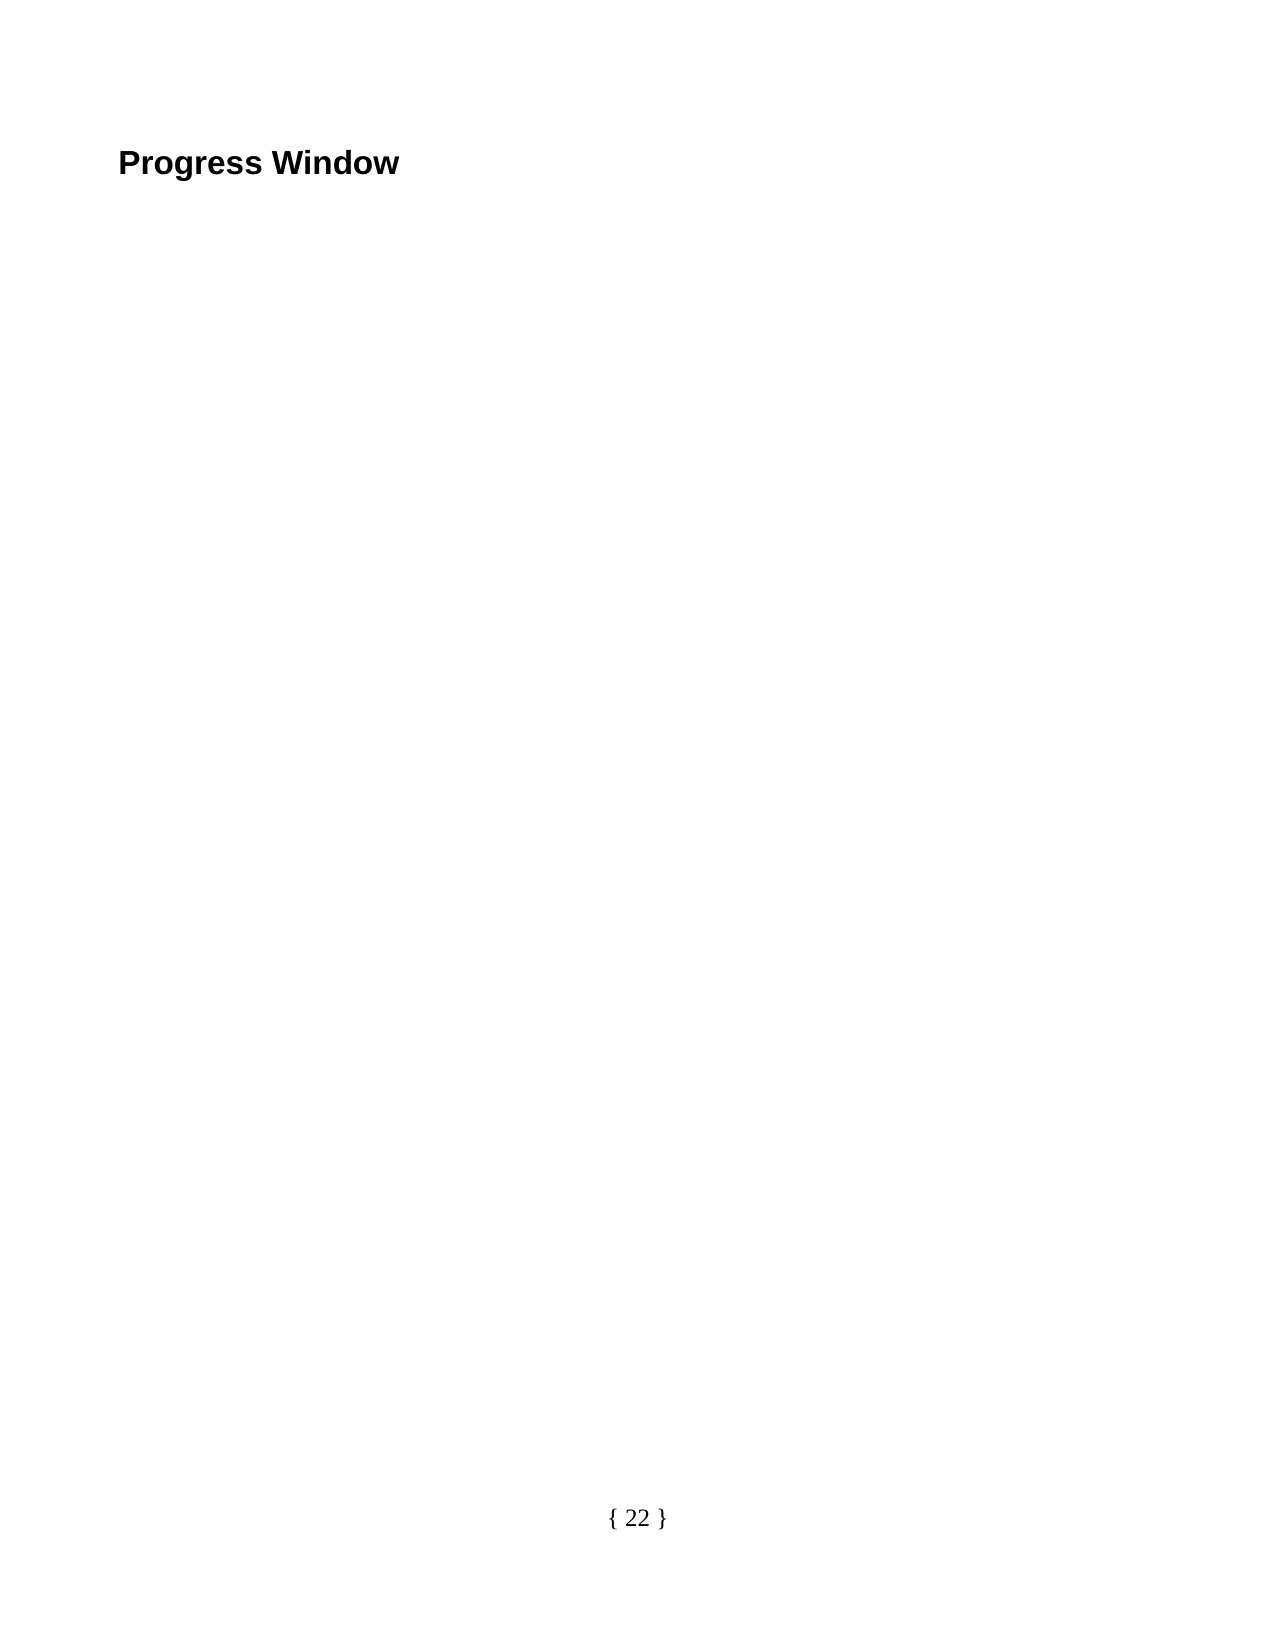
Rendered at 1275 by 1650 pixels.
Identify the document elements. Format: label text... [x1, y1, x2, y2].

subtitle Progress Window [118, 143, 1157, 182]
